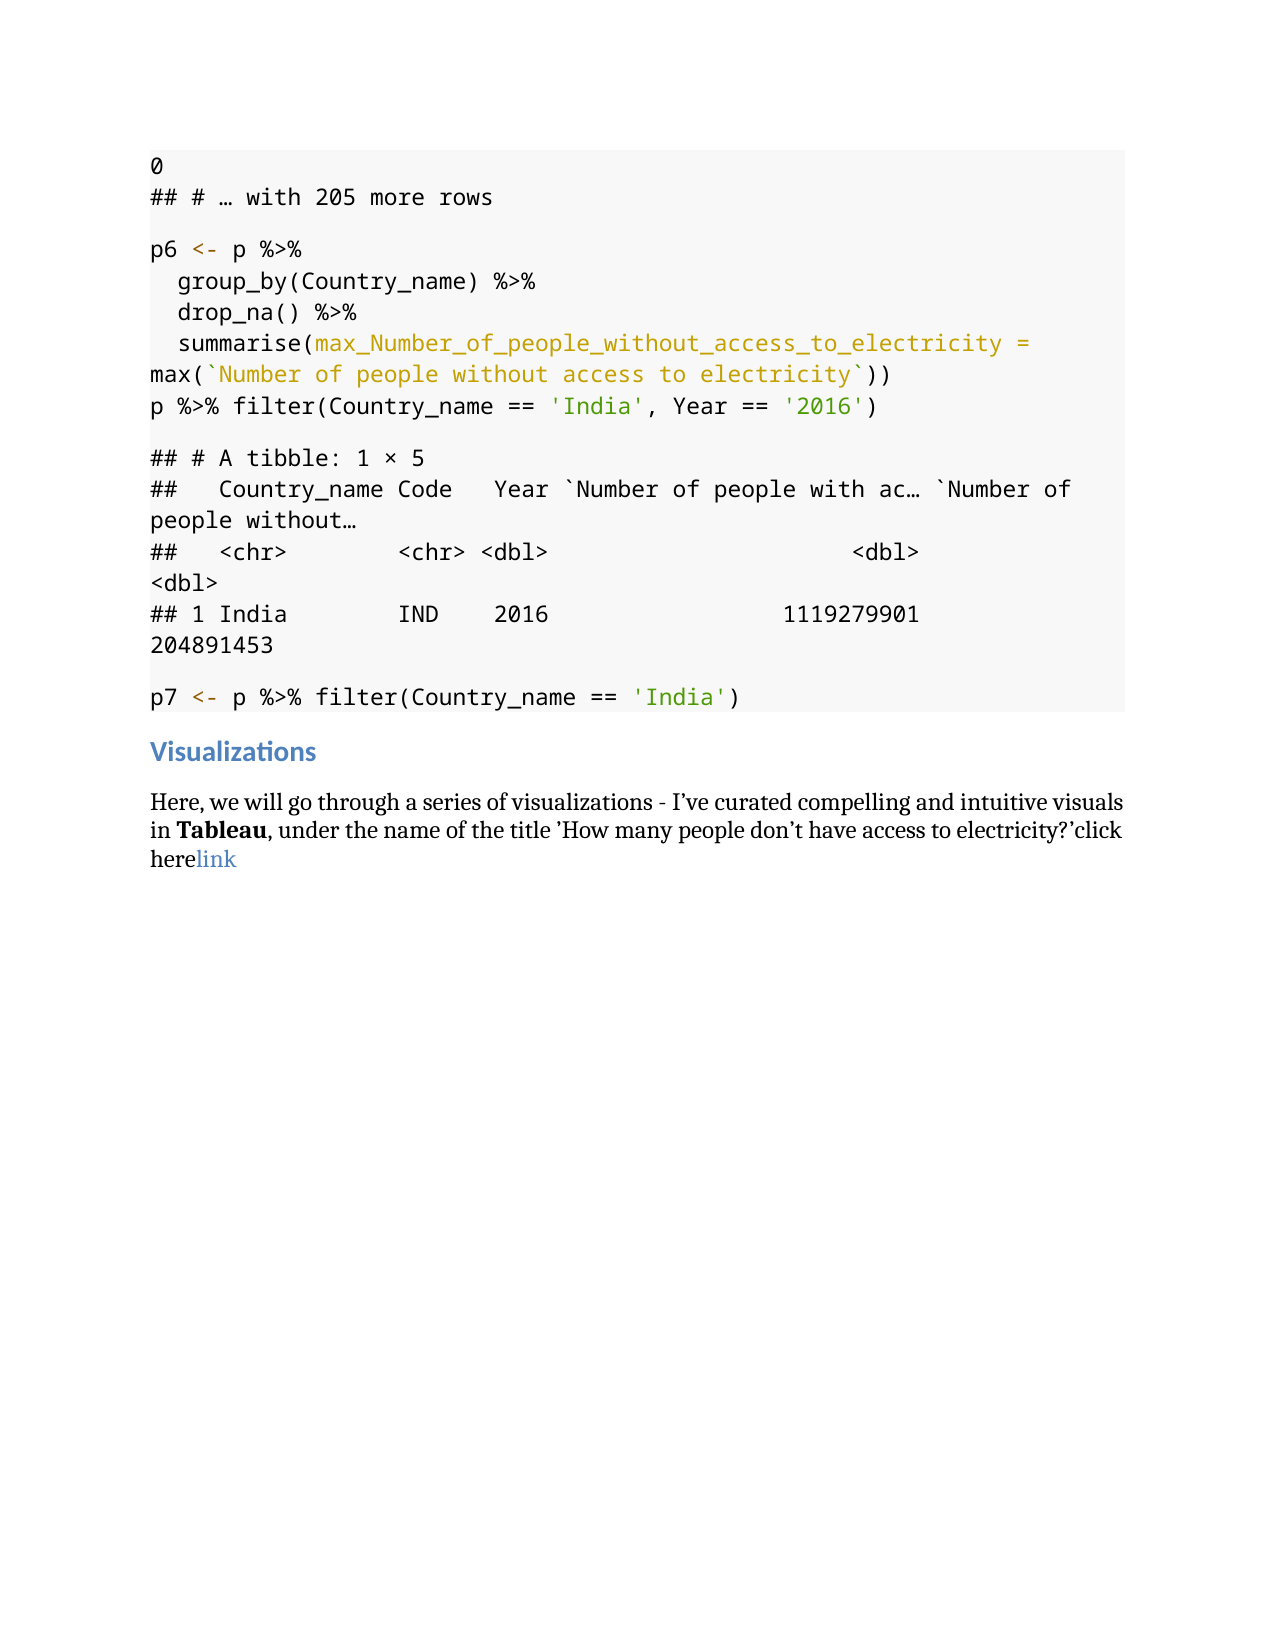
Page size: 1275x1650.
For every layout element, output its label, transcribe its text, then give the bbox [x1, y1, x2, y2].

text p6 <- p %>% group_by(Country_name) %>% drop_na() %>% summarise(max_Number_of_people_without_access_to_electricity = max(`Number of people without access to electricity`)) p %>% filter(Country_name == 'India', Year == '2016') [150, 233, 1125, 421]
text ## # A tibble: 1 × 5 ## Country_name Code Year `Number of people with ac… `Number of people without… ## <chr> <chr> <dbl> <dbl> <dbl> ## 1 India IND 2016 1119279901 204891453 [150, 442, 1125, 660]
text p7 <- p %>% filter(Country_name == 'India') [741, 681, 1125, 712]
text Here, we will go through a series of visualizations - I’ve curated compelling and intuitive visuals in Tableau, under the name of the title ’How many people don’t have access to electricity?’click herelink [150, 788, 1125, 874]
subtitle Visualizations [150, 733, 1125, 769]
text 0 ## # … with 205 more rows [150, 150, 1125, 212]
